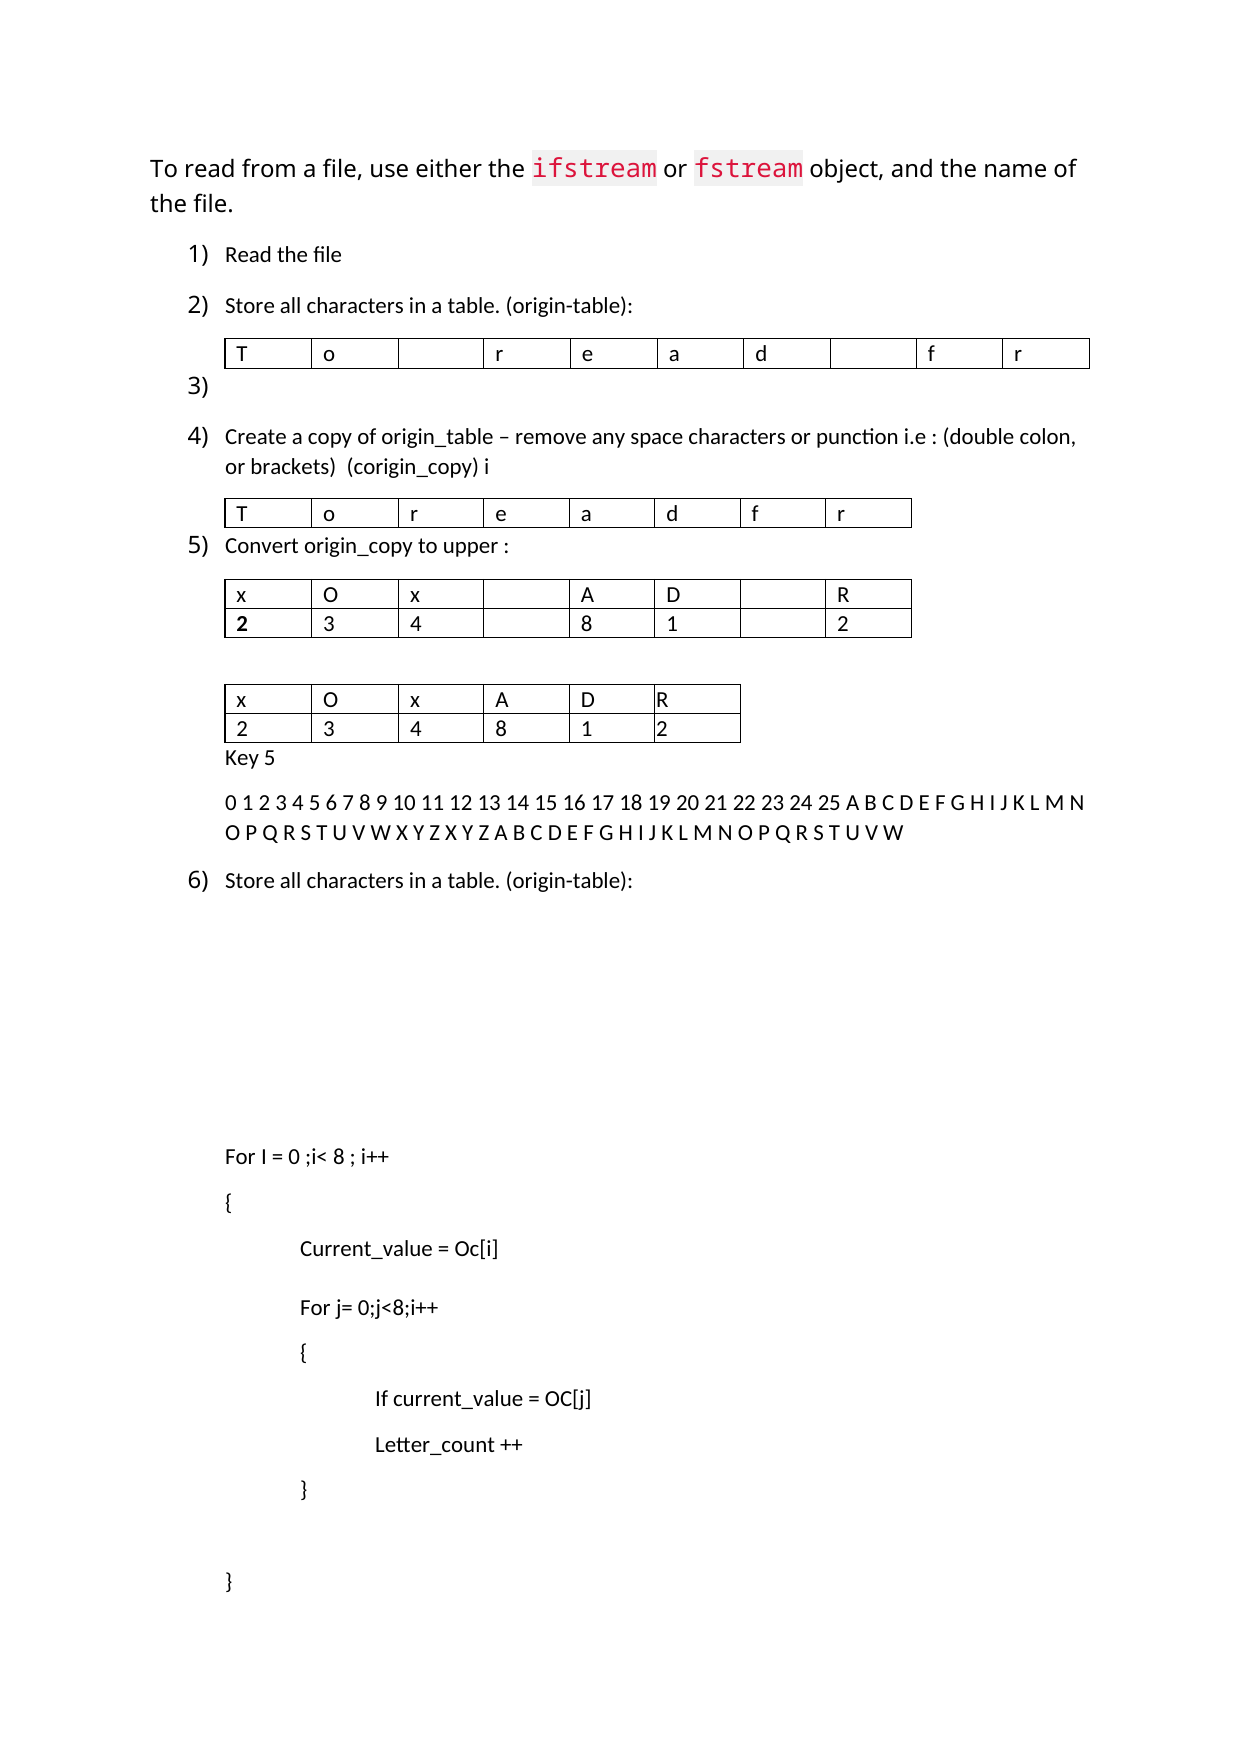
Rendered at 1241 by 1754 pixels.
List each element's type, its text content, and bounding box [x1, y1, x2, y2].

table_header d [744, 339, 830, 367]
table_header o [312, 499, 398, 527]
table_header e [571, 339, 657, 367]
table_header A [570, 580, 654, 608]
table_header o [312, 339, 398, 367]
table_header T [226, 339, 311, 367]
table_header x [399, 685, 483, 713]
table_header D [655, 580, 740, 608]
list Key 5 [225, 743, 1090, 771]
list { [225, 1188, 1090, 1216]
table_cell [741, 609, 825, 637]
table_header r [484, 339, 570, 367]
table_header [484, 580, 569, 608]
table_cell 1 [655, 609, 740, 637]
list Convert origin_copy to upper : [187, 528, 1090, 561]
table_cell [484, 609, 569, 637]
table_cell 4 [399, 714, 483, 742]
table_header A [484, 685, 569, 713]
table_header a [658, 339, 743, 367]
list Store all characters in a table. (origin-table): [187, 288, 1090, 320]
list Create a copy of origin_table – remove any space characters or punction i.e : (double colon, or brackets) (corigin_copy) i [187, 419, 1090, 480]
table_cell 3 [312, 609, 398, 637]
table_header O [312, 580, 398, 608]
table_header e [484, 499, 569, 527]
table_header x [226, 580, 311, 608]
list Store all characters in a table. (origin-table): [187, 863, 1090, 896]
table_cell 3 [312, 714, 398, 742]
list 0 1 2 3 4 5 6 7 8 9 10 11 12 13 14 15 16 17 18 19 20 21 22 23 24 25 A B C D E F G H I J K L M N O P Q R S T U V W X Y Z X Y Z A B C D E F G H I J K L M N O P Q R S T U V W [225, 788, 1090, 846]
list Read the file [187, 237, 1090, 270]
table_header f [741, 499, 825, 527]
table_header [399, 339, 483, 367]
table_cell 8 [570, 609, 654, 637]
table_header O [312, 685, 398, 713]
table_header a [570, 499, 654, 527]
table_cell 8 [484, 714, 569, 742]
list Current_value = Oc[i] [225, 1234, 1090, 1262]
list { [300, 1338, 1090, 1366]
table_header T [226, 499, 311, 527]
list If current_value = OC[j] [300, 1384, 1090, 1412]
table_cell 2 [226, 714, 311, 742]
table_header R [826, 580, 911, 608]
table_cell 2 [655, 714, 740, 742]
table_header r [399, 499, 483, 527]
table_header R [655, 685, 740, 713]
list For I = 0 ;i< 8 ; i++ [225, 1142, 1090, 1171]
table_header r [826, 499, 911, 527]
table_header [741, 580, 825, 608]
table_header x [399, 580, 483, 608]
table_cell 4 [399, 609, 483, 637]
list } [300, 1476, 1090, 1503]
table_cell 2 [226, 609, 311, 637]
list Letter_count ++ [300, 1430, 1090, 1458]
table_header [831, 339, 916, 367]
text To read from a file, use either the ifstream or fstream object, and the name of the file. [150, 150, 1090, 219]
table_header d [655, 499, 740, 527]
table_header r [1003, 339, 1089, 367]
table_header x [226, 685, 311, 713]
list For j= 0;j<8;i++ [225, 1293, 1090, 1321]
table_header f [917, 339, 1002, 367]
table_header D [570, 685, 654, 713]
list } [225, 1567, 1090, 1595]
table_cell 2 [826, 609, 911, 637]
table_cell 1 [570, 714, 654, 742]
